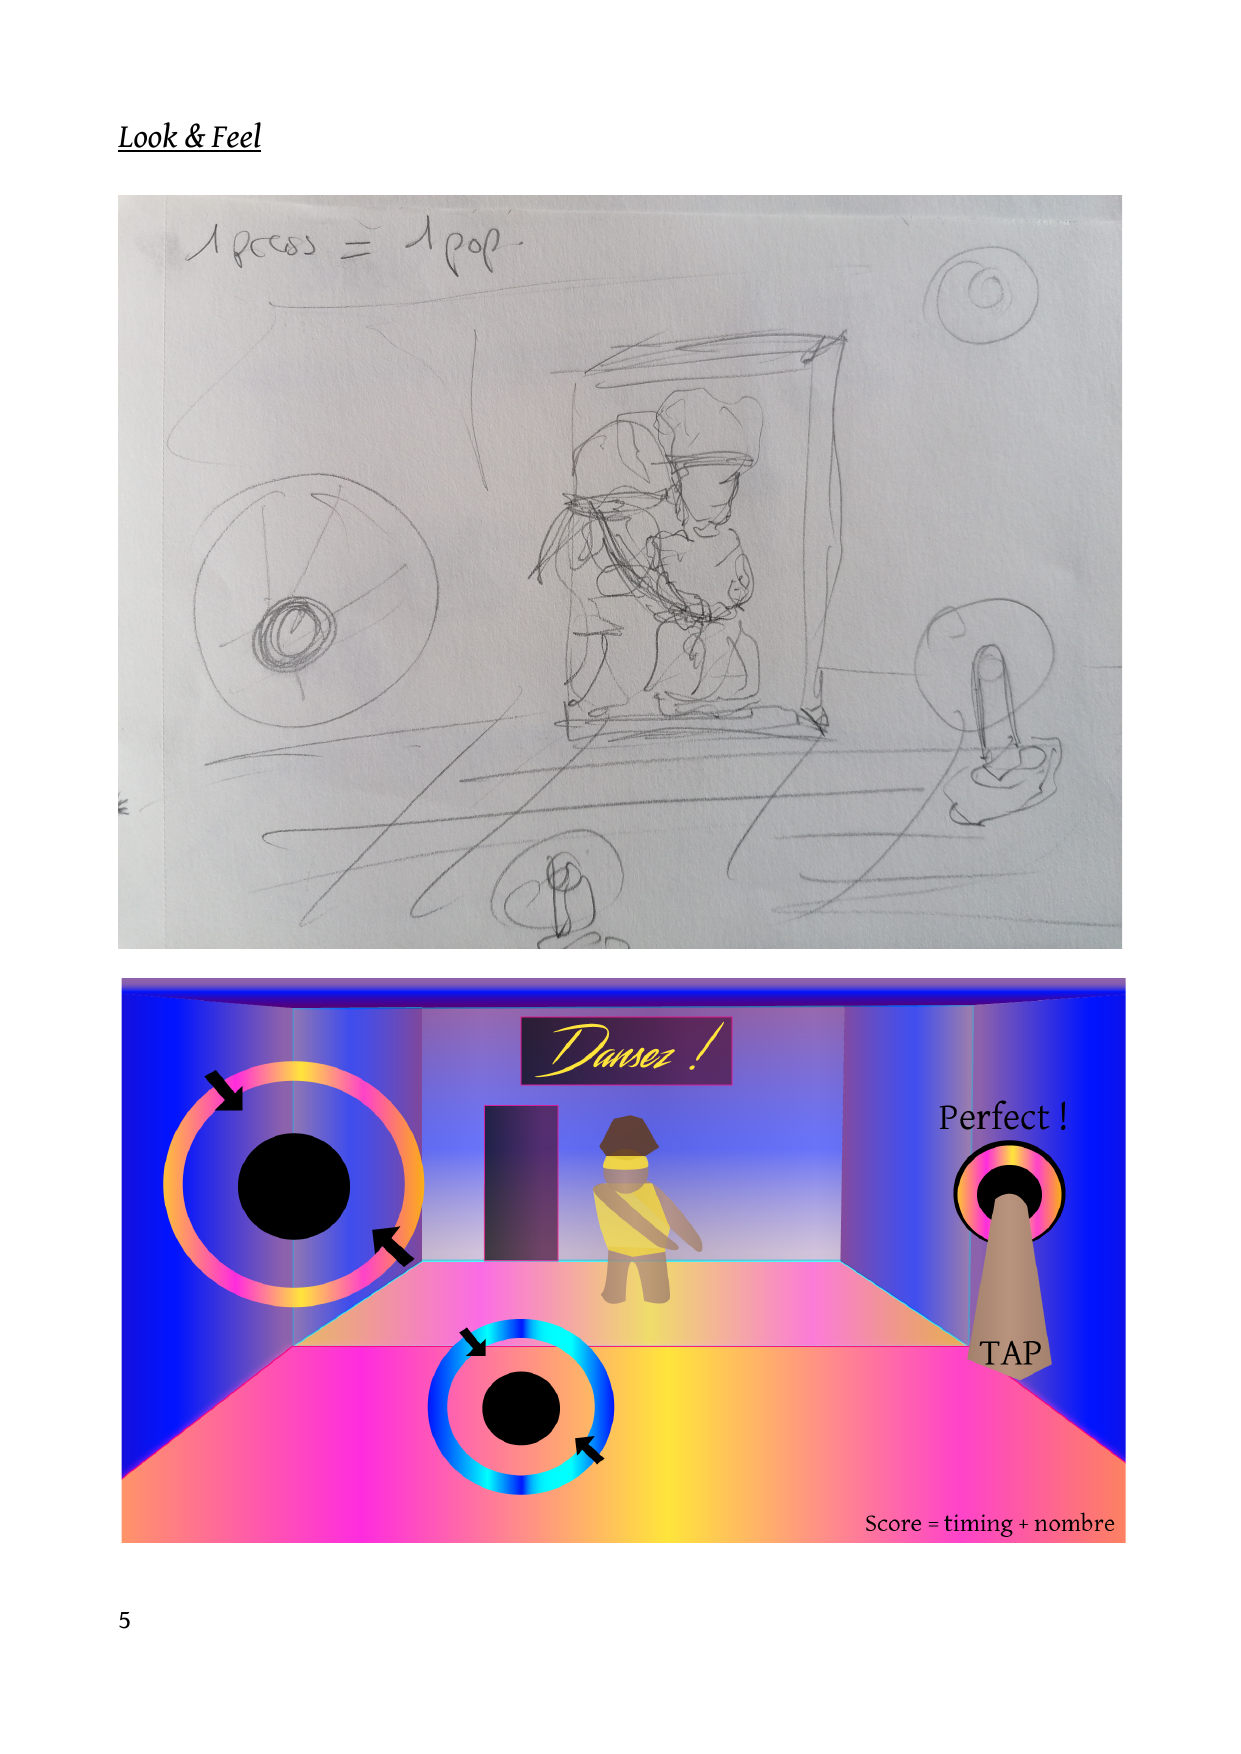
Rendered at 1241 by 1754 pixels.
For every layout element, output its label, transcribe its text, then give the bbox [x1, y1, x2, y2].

picture [118, 195, 1123, 949]
text Look & Feel [118, 118, 1122, 157]
picture [121, 978, 1126, 1543]
